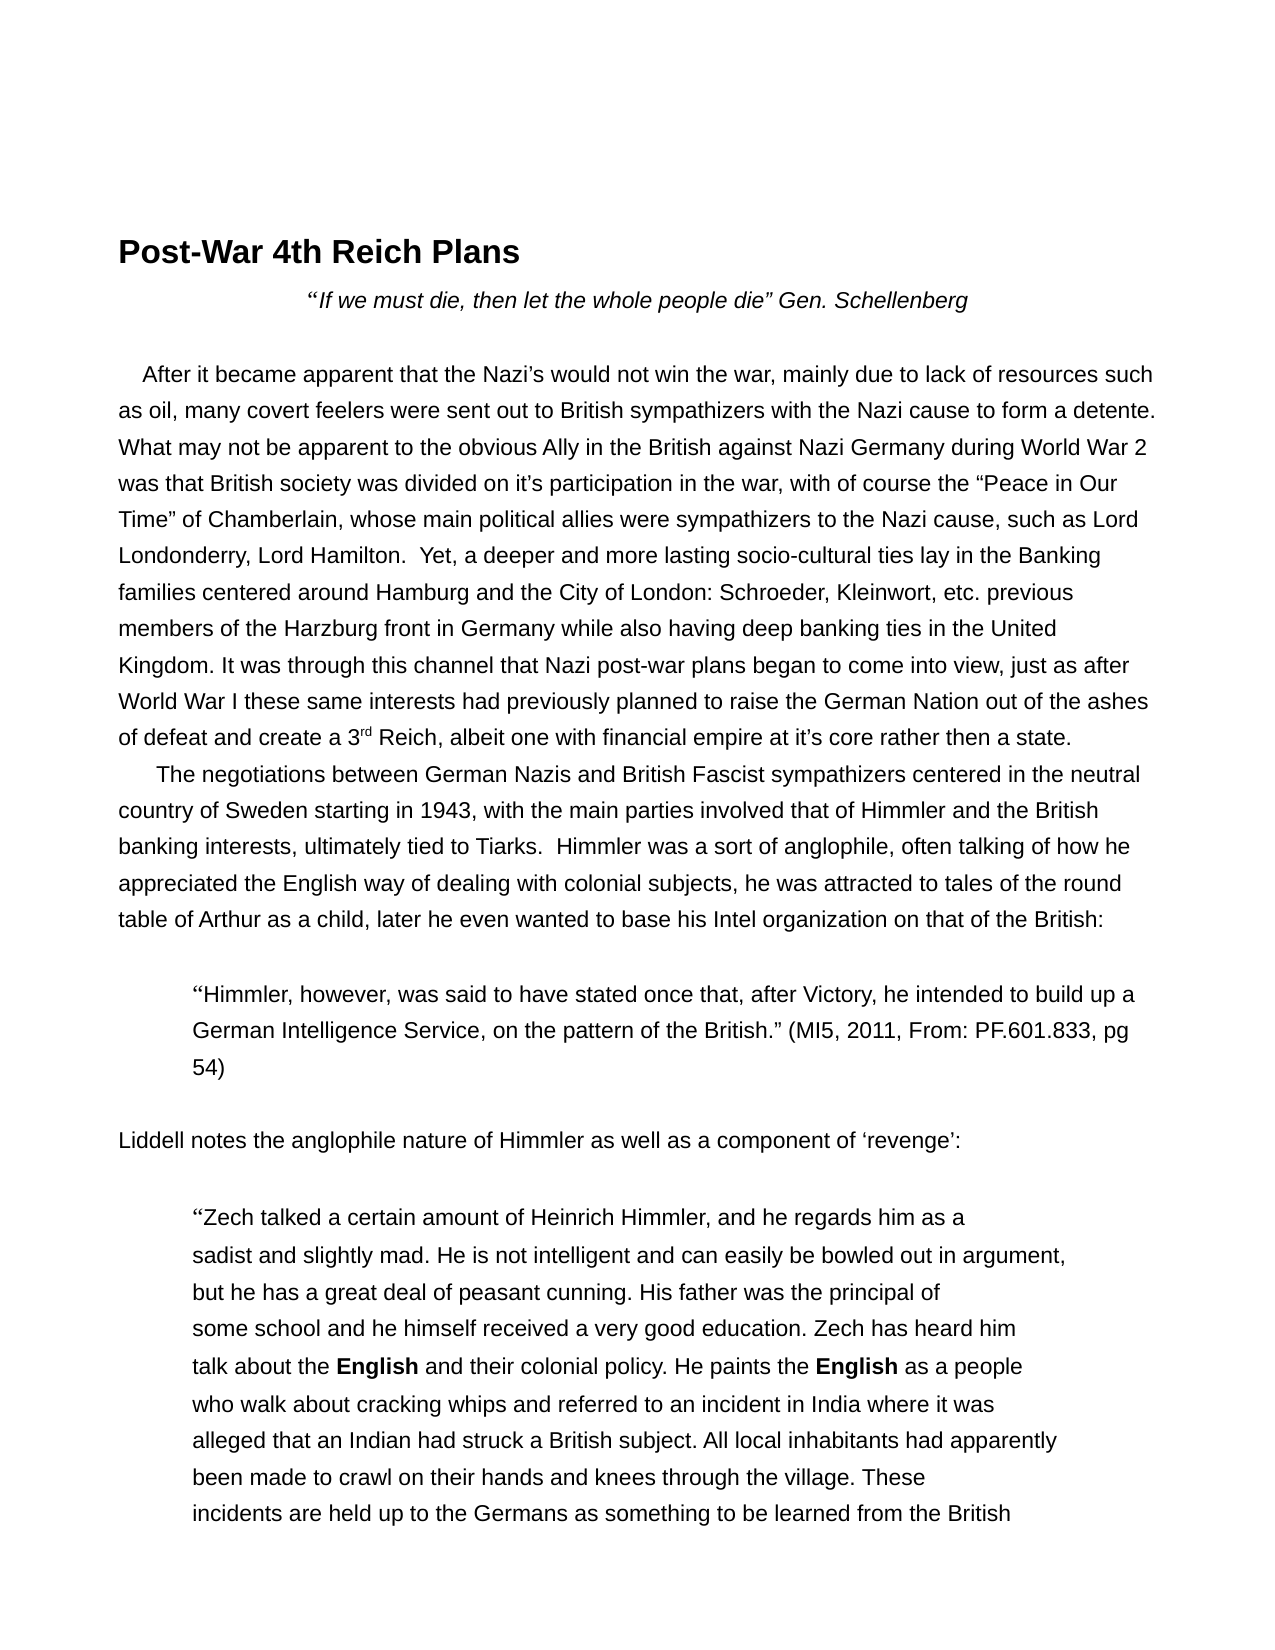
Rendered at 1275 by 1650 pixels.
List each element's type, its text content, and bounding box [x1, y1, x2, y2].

text been made to crawl on their hands and knees through the village. These [192, 1463, 1157, 1490]
text “If we must die, then let the whole people die” Gen. Schellenberg [118, 285, 1157, 313]
text Post-War 4th Reich Plans [118, 232, 1157, 270]
text Liddell notes the anglophile nature of Himmler as well as a component of ‘revenge’: [118, 1127, 1157, 1153]
text “Zech talked a certain amount of Heinrich Himmler, and he regards him as a [192, 1202, 1157, 1231]
text who walk about cracking whips and referred to an incident in India where it was [192, 1391, 1157, 1417]
text talk about the English and their colonial policy. He paints the English as a people [192, 1351, 1157, 1380]
text alleged that an Indian had struck a British subject. All local inhabitants had apparently [192, 1427, 1157, 1453]
text The negotiations between German Nazis and British Fascist sympathizers centered in the neutral country of Sweden starting in 1943, with the main parties involved that of Himmler and the British banking interests, ultimately tied to Tiarks. Himmler was a sort of anglophile, often talking of how he appreciated the English way of dealing with colonial subjects, he was attracted to tales of the round table of Arthur as a child, later he even wanted to base his Intel organization on that of the British: [118, 761, 1157, 932]
text “Himmler, however, was said to have stated once that, after Victory, he intended to build up a German Intelligence Service, on the pattern of the British.” (MI5, 2011, From: PF.601.833, pg 54) [192, 979, 1157, 1080]
text sadist and slightly mad. He is not intelligent and can easily be bowled out in argument, [192, 1242, 1157, 1268]
text incidents are held up to the Germans as something to be learned from the British [192, 1500, 1157, 1526]
text After it became apparent that the Nazi’s would not win the war, mainly due to lack of resources such as oil, many covert feelers were sent out to British sympathizers with the Nazi cause to form a detente. What may not be apparent to the obvious Ally in the British against Nazi Germany during World War 2 was that British society was divided on it’s participation in the war, with of course the “Peace in Our Time” of Chamberlain, whose main political allies were sympathizers to the Nazi cause, such as Lord Londonderry, Lord Hamilton. Yet, a deeper and more lasting socio-cultural ties lay in the Banking families centered around Hamburg and the City of London: Schroeder, Kleinwort, etc. previous members of the Harzburg front in Germany while also having deep banking ties in the United Kingdom. It was through this channel that Nazi post-war plans began to come into view, just as after World War I these same interests had previously planned to raise the German Nation out of the ashes of defeat and create a 3rd Reich, albeit one with financial empire at it’s core rather then a state. [118, 361, 1157, 751]
text but he has a great deal of peasant cunning. His father was the principal of [192, 1278, 1157, 1305]
text some school and he himself received a very good education. Zech has heard him [192, 1315, 1157, 1341]
